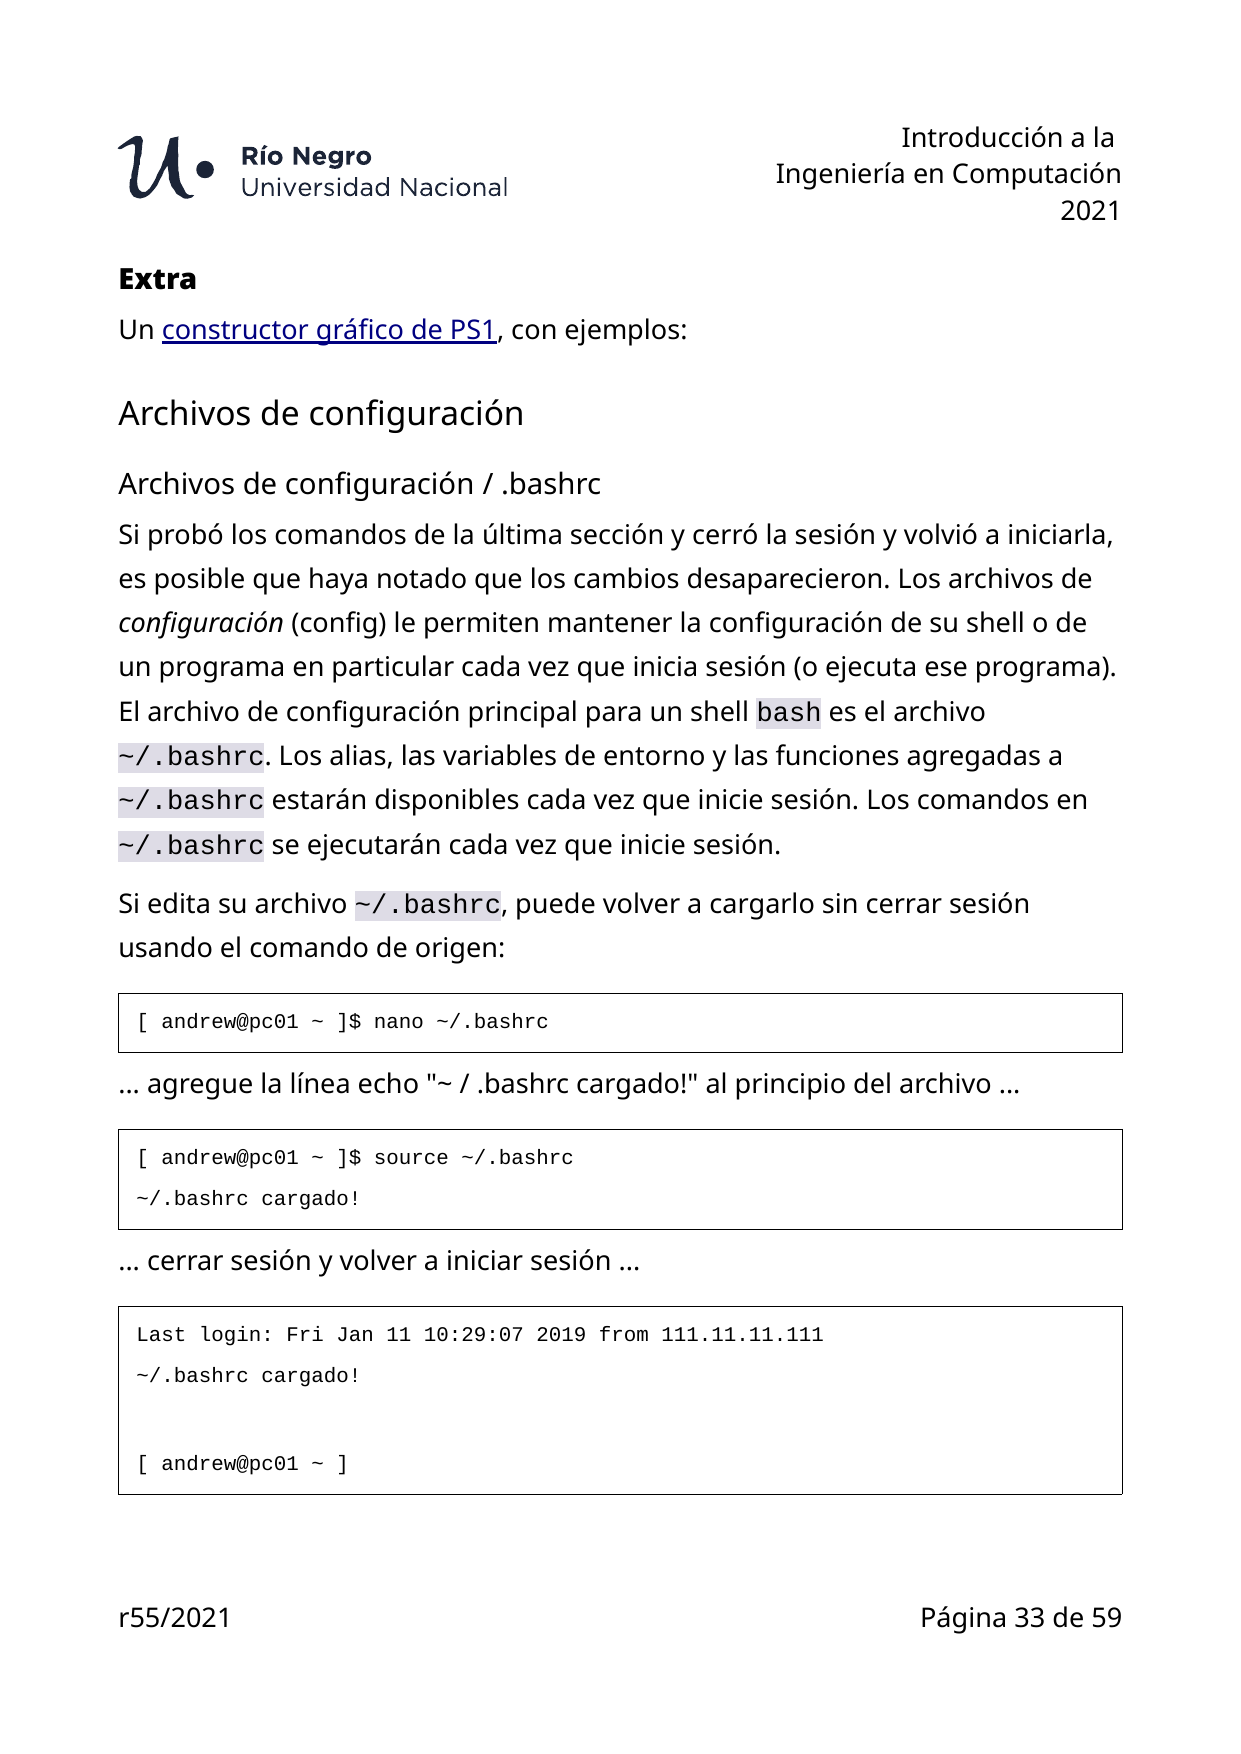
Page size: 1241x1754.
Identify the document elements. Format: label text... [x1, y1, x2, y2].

subtitle Archivos de configuración / .bashrc [118, 463, 1122, 503]
text Si edita su archivo ~/.bashrc, puede volver a cargarlo sin cerrar sesión usando el comando de origen: [118, 884, 1122, 965]
subtitle Extra [118, 258, 1122, 298]
subtitle Archivos de configuración [118, 390, 1122, 436]
text ~/.bashrc cargado! [119, 1347, 1122, 1389]
text Si probó los comandos de la última sección y cerró la sesión y volvió a iniciarla, es posible que haya notado que los cambios desaparecieron. Los archivos de configuración (config) le permiten mantener la configuración de su shell o de un programa en particular cada vez que inicia sesión (o ejecuta ese programa). El archivo de configuración principal para un shell bash es el archivo ~/.bashrc. Los alias, las variables de entorno y las funciones agregadas a ~/.bashrc estarán disponibles cada vez que inicie sesión. Los comandos en ~/.bashrc se ejecutarán cada vez que inicie sesión. [118, 515, 1122, 862]
text ... cerrar sesión y volver a iniciar sesión ... [118, 1241, 1122, 1278]
text Last login: Fri Jan 11 10:29:07 2019 from 111.11.11.111 [119, 1307, 1122, 1347]
text [ andrew@pc01 ~ ]$ nano ~/.bashrc [119, 994, 1122, 1052]
text ... agregue la línea echo "~ / .bashrc cargado!" al principio del archivo ... [118, 1064, 1122, 1101]
text Un constructor gráfico de PS1, con ejemplos: [118, 310, 1122, 347]
text [ andrew@pc01 ~ ]$ source ~/.bashrc [119, 1130, 1122, 1170]
text [ andrew@pc01 ~ ] [119, 1435, 1122, 1494]
text ~/.bashrc cargado! [119, 1170, 1122, 1229]
